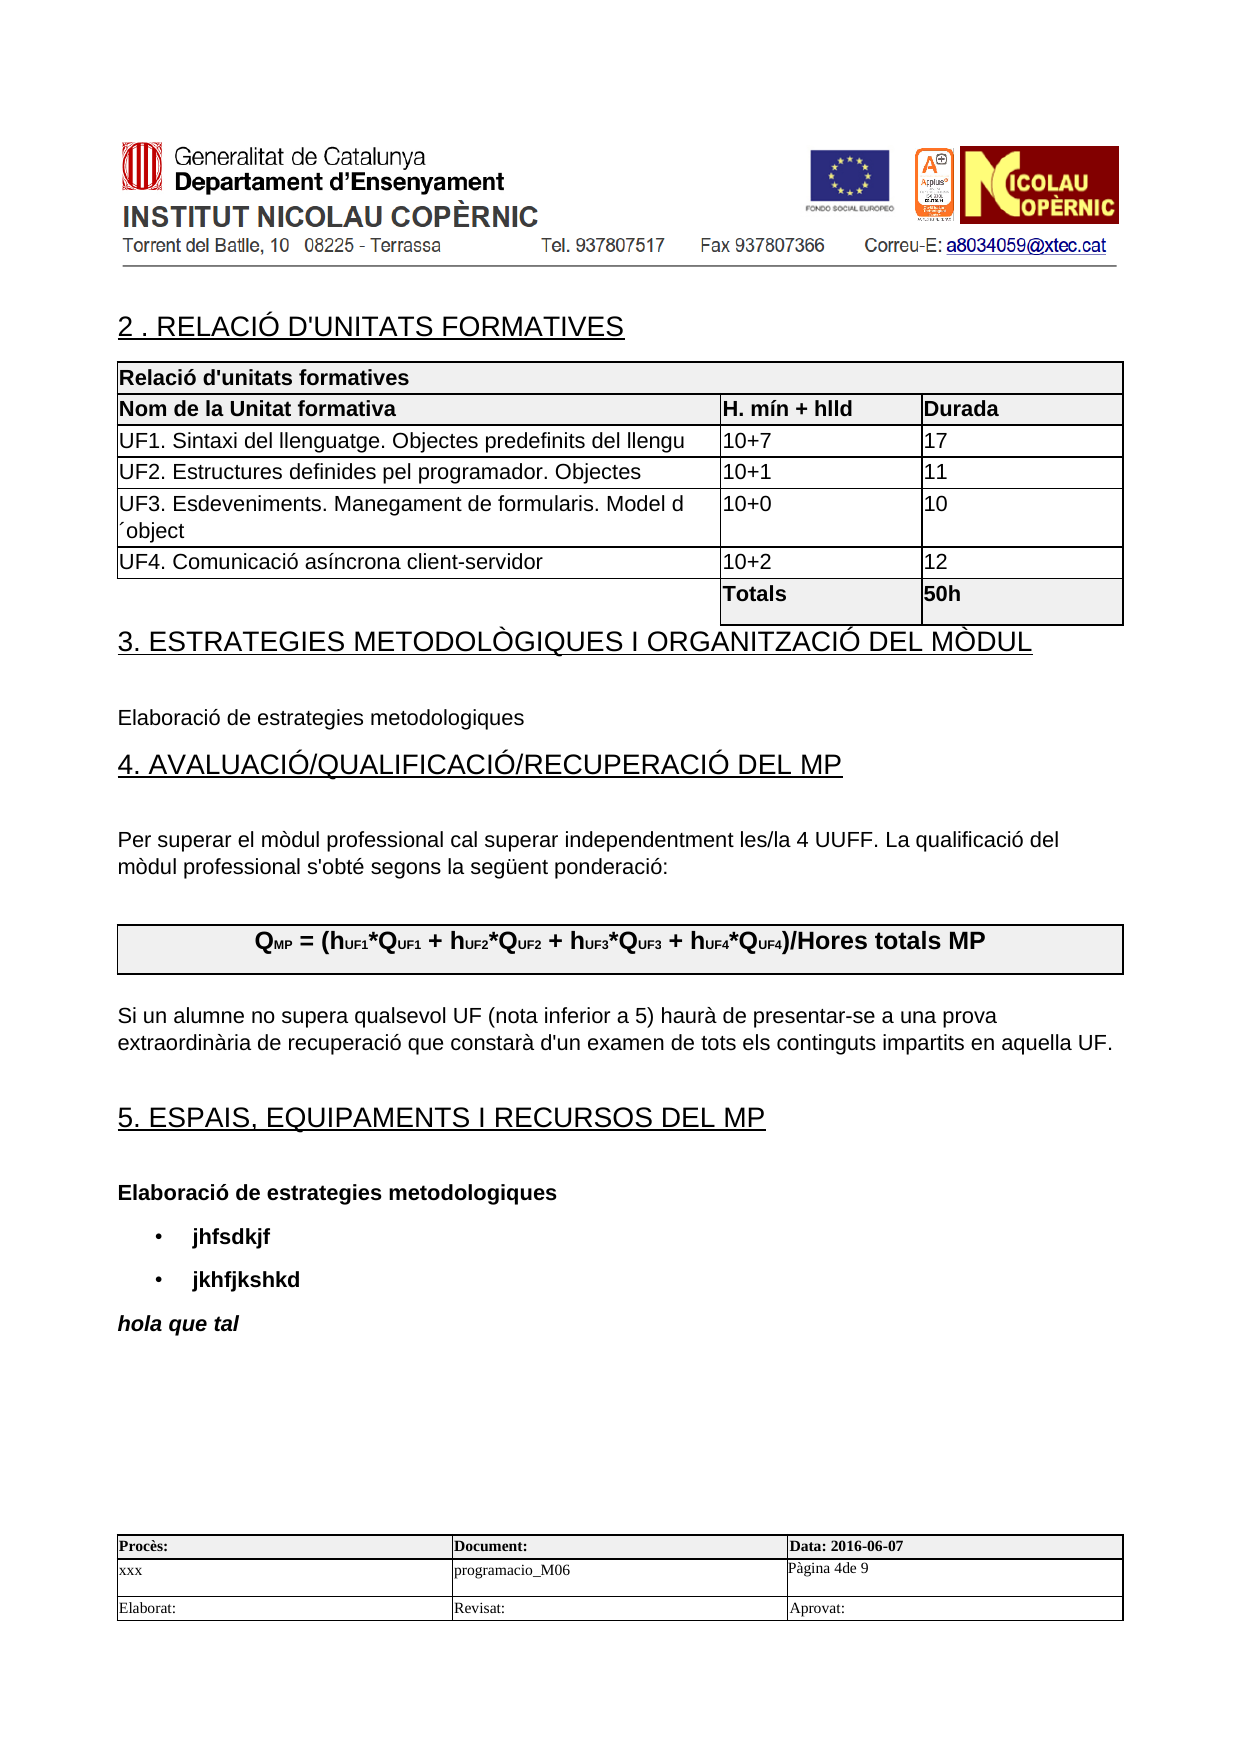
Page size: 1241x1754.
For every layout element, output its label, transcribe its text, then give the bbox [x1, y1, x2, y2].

table_cell Nom de la Unitat formativa [118, 395, 720, 424]
text 5. ESPAIS, EQUIPAMENTS I RECURSOS DEL MP [117, 1101, 1123, 1162]
text 4. AVALUACIÓ/QUALIFICACIÓ/RECUPERACIÓ DEL MP [117, 748, 1123, 808]
table_header Relació d'unitats formatives [118, 363, 1122, 393]
table_cell 50h [923, 579, 1122, 624]
text 2 . RELACIÓ D'UNITATS FORMATIVES [117, 310, 1123, 342]
table_cell 10+0 [721, 489, 921, 546]
table_cell Durada [923, 395, 1122, 424]
table_cell 10+7 [721, 426, 921, 456]
text Elaboració de estrategies metodologiques [117, 704, 1123, 729]
table_cell UF4. Comunicació asíncrona client-servidor [118, 548, 720, 577]
table_cell Totals [721, 579, 921, 624]
text Si un alumne no supera qualsevol UF (nota inferior a 5) haurà de presentar-se a una prova extraordinària de recuperació que constarà d'un examen de tots els continguts impartits en aquella UF. [117, 975, 1123, 1083]
table_cell 10+2 [721, 548, 921, 577]
table_cell UF3. Esdeveniments. Manegament de formularis. Model d´object [118, 489, 720, 546]
table_cell [117, 579, 720, 624]
text Per superar el mòdul professional cal superar independentment les/la 4 UUFF. La qualificació del mòdul professional s'obté segons la següent ponderació: [117, 827, 1123, 906]
list jhfsdkjf [155, 1224, 1123, 1249]
table_cell H. mín + hlld [721, 395, 921, 424]
text Elaboració de estrategies metodologiques [117, 1180, 1123, 1205]
table_cell 11 [923, 458, 1122, 487]
table_header QMP = (hUF1*QUF1 + hUF2*QUF2 + hUF3*QUF3 + hUF4*QUF4)/Hores totals MP [118, 954, 1122, 973]
table_cell 10 [923, 489, 1122, 546]
table_cell 10+1 [721, 458, 921, 487]
table_cell UF2. Estructures definides pel programador. Objectes [118, 458, 720, 487]
text hola que tal [117, 1311, 1123, 1336]
table_cell 12 [923, 548, 1122, 577]
table_cell UF1. Sintaxi del llenguatge. Objectes predefinits del llengu [118, 426, 720, 456]
text 3. ESTRATEGIES METODOLÒGIQUES I ORGANITZACIÓ DEL MÒDUL [117, 625, 1123, 686]
list jkhfjkshkd [155, 1267, 1123, 1292]
table_cell 17 [923, 426, 1122, 456]
